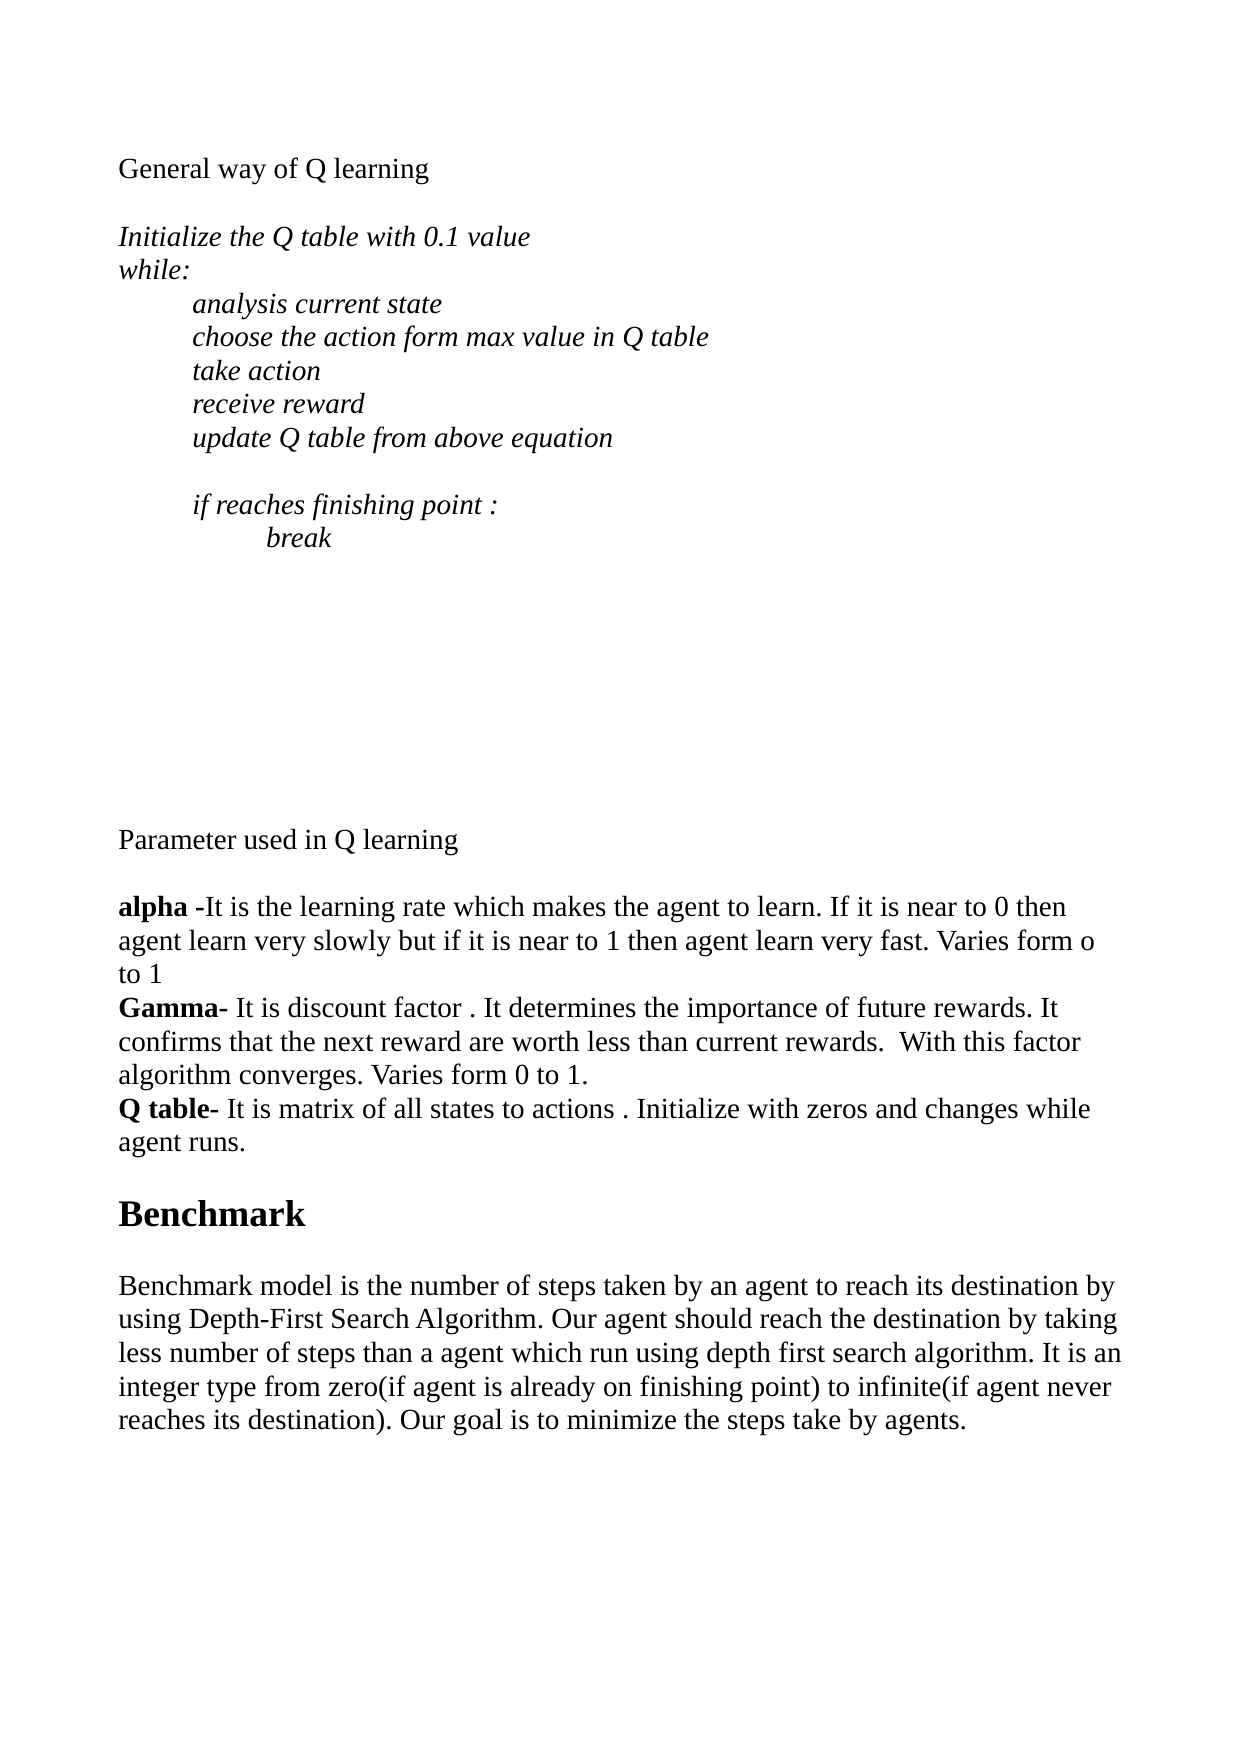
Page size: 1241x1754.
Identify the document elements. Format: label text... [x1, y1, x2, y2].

text analysis current state [118, 286, 1122, 319]
text Initialize the Q table with 0.1 value [118, 219, 1122, 252]
text receive reward [118, 386, 1122, 420]
text break [118, 521, 1122, 554]
text while: [118, 252, 1122, 286]
text Benchmark model is the number of steps taken by an agent to reach its destination by using Depth-First Search Algorithm. Our agent should reach the destination by taking less number of steps than a agent which run using depth first search algorithm. It is an integer type from zero(if agent is already on finishing point) to infinite(if agent never reaches its destination). Our goal is to minimize the steps take by agents. [118, 1268, 1122, 1436]
text Gamma- It is discount factor . It determines the importance of future rewards. It confirms that the next reward are worth less than current rewards. With this factor algorithm converges. Varies form 0 to 1. [118, 990, 1122, 1091]
text update Q table from above equation [118, 420, 1122, 453]
text choose the action form max value in Q table [118, 319, 1122, 353]
text Parameter used in Q learning [118, 822, 1122, 856]
text if reaches finishing point : [118, 487, 1122, 521]
text take action [118, 353, 1122, 386]
text Q table- It is matrix of all states to actions . Initialize with zeros and changes while agent runs. [118, 1091, 1122, 1158]
text Benchmark [118, 1191, 1122, 1234]
text alpha -It is the learning rate which makes the agent to learn. If it is near to 0 then agent learn very slowly but if it is near to 1 then agent learn very fast. Varies form o to 1 [118, 889, 1122, 990]
text General way of Q learning [118, 152, 1122, 185]
